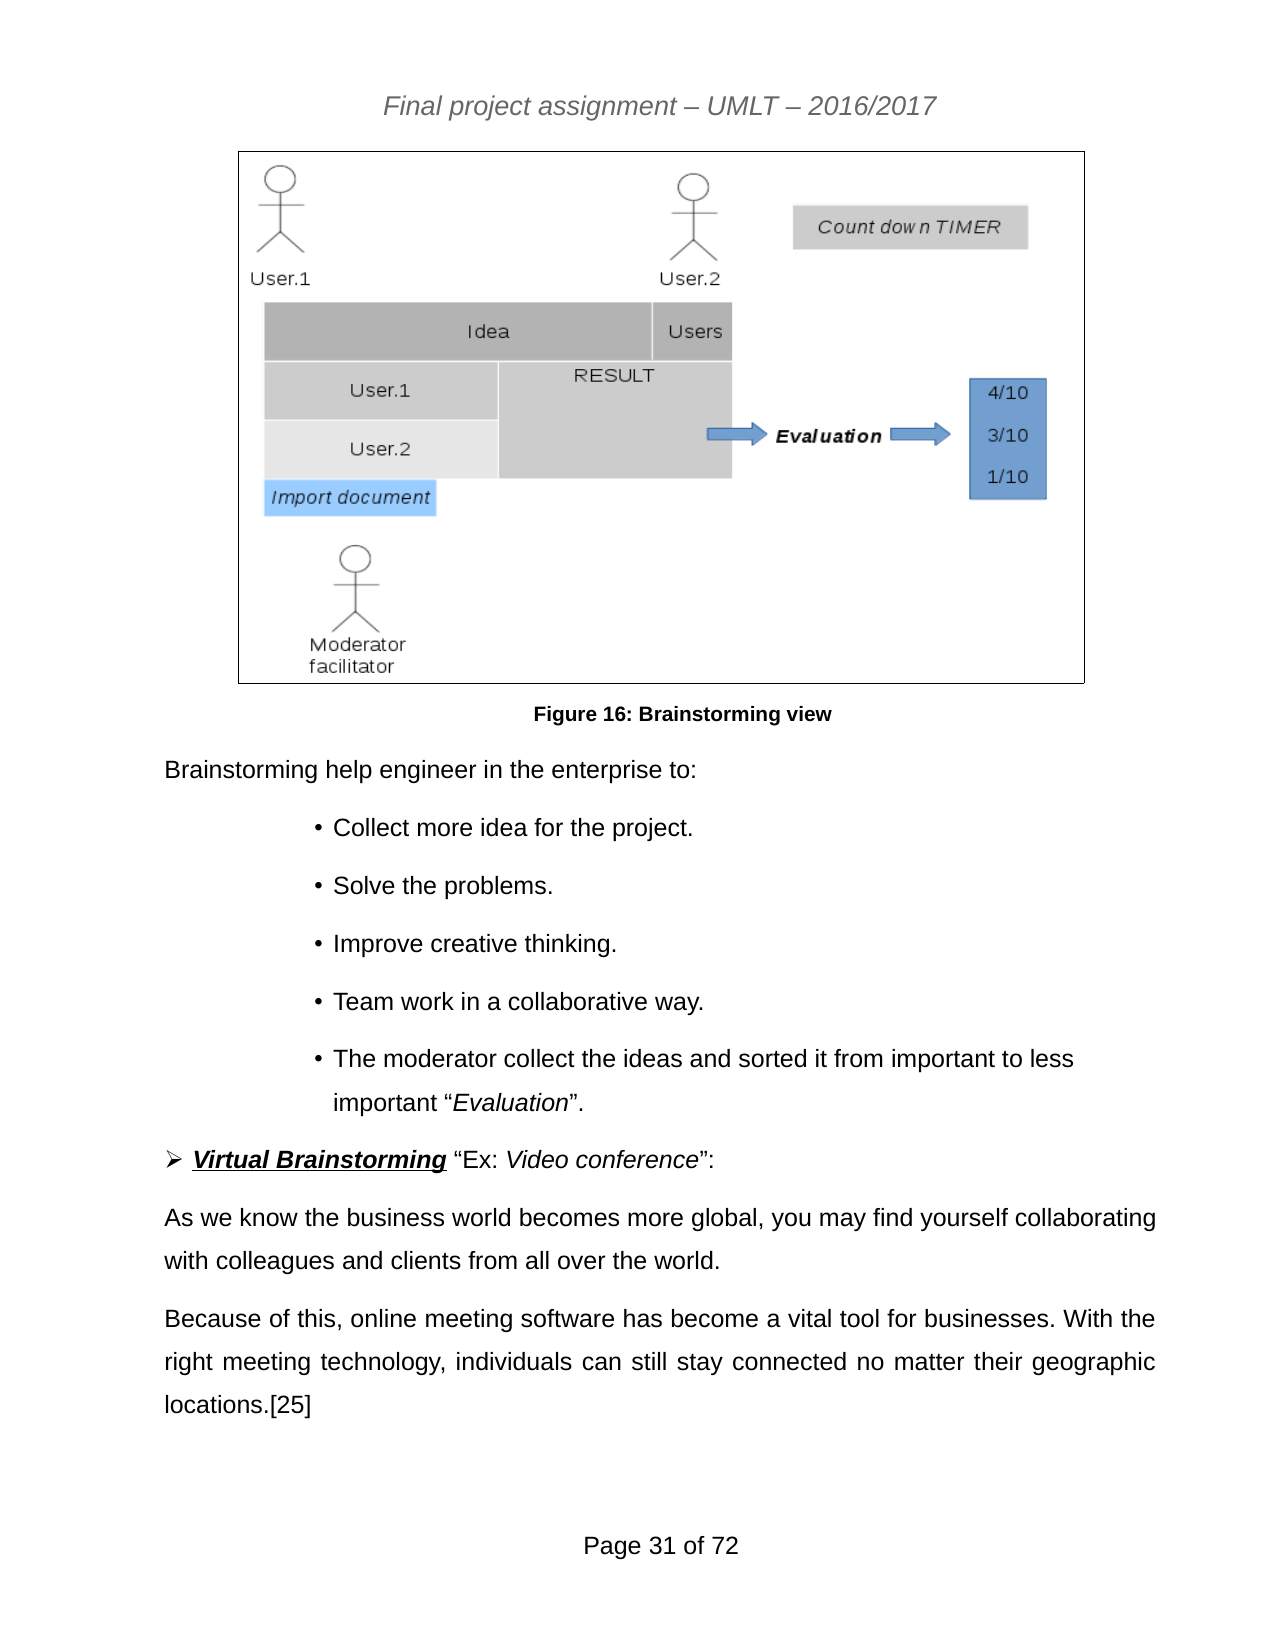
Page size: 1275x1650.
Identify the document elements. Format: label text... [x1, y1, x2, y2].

list Collect more idea for the project. [314, 813, 1158, 842]
picture [240, 154, 1082, 681]
list Team work in a collaborative way. [314, 987, 1158, 1015]
list As we know the business world becomes more global, you may find yourself collaborating with colleagues and clients from all over the world. [164, 1203, 1158, 1275]
list Virtual Brainstorming “Ex: Video conference”: [164, 1145, 1158, 1174]
text Figure 16: Brainstorming view [164, 151, 1158, 726]
text Because of this, online meeting software has become a vital tool for businesses. With the right meeting technology, individuals can still stay connected no matter their geographic locations.[25] [164, 1304, 1158, 1419]
list The moderator collect the ideas and sorted it from important to less important “Evaluation”. [314, 1044, 1158, 1116]
list Solve the problems. [314, 871, 1158, 900]
text Brainstorming help engineer in the enterprise to: [164, 755, 1158, 784]
list Improve creative thinking. [314, 929, 1158, 958]
